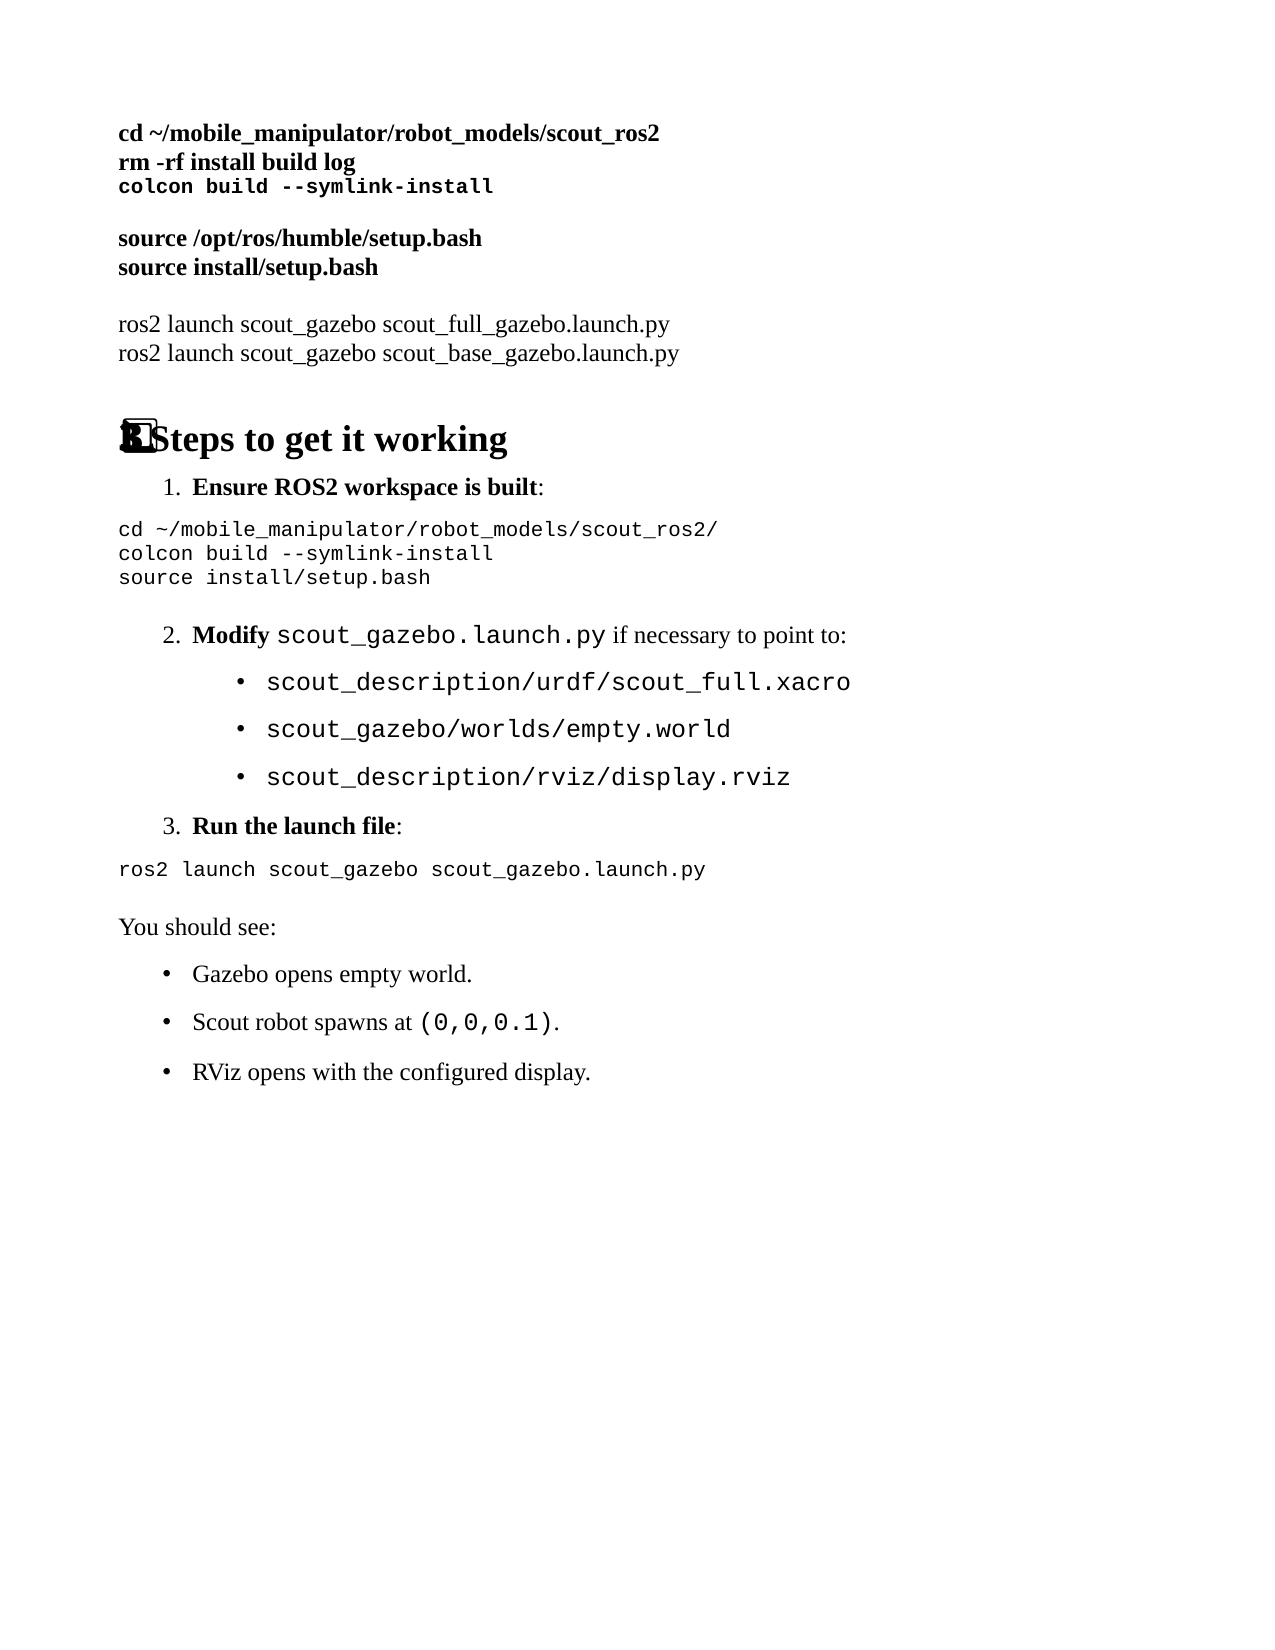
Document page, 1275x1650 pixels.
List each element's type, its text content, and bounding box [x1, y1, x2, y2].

subtitle 3️⃣ Steps to get it working [118, 416, 1157, 459]
text ros2 launch scout_gazebo scout_gazebo.launch.py [118, 859, 1157, 882]
text colcon build --symlink-install [118, 176, 1157, 199]
list RViz opens with the configured display. [162, 1057, 1157, 1086]
text ros2 launch scout_gazebo scout_base_gazebo.launch.py [118, 338, 1157, 367]
text cd ~/mobile_manipulator/robot_models/scout_ros2/ [118, 519, 1157, 543]
list Run the launch file: [162, 811, 1157, 840]
text rm -rf install build log [118, 147, 1157, 176]
text source install/setup.bash [118, 567, 1157, 590]
text source /opt/ros/humble/setup.bash [118, 223, 1157, 252]
list scout_description/rviz/display.rviz [236, 764, 1157, 792]
text colcon build --symlink-install [118, 543, 1157, 567]
list scout_description/urdf/scout_full.xacro [236, 670, 1157, 698]
list Scout robot spawns at (0,0,0.1). [162, 1007, 1157, 1038]
list scout_gazebo/worlds/empty.world [236, 717, 1157, 745]
text You should see: [118, 912, 1157, 941]
list Modify scout_gazebo.launch.py if necessary to point to: [162, 620, 1157, 651]
text cd ~/mobile_manipulator/robot_models/scout_ros2 [118, 118, 1157, 147]
text source install/setup.bash [118, 252, 1157, 280]
list Ensure ROS2 workspace is built: [162, 472, 1157, 501]
list Gazebo opens empty world. [162, 959, 1157, 988]
text ros2 launch scout_gazebo scout_full_gazebo.launch.py [118, 309, 1157, 338]
